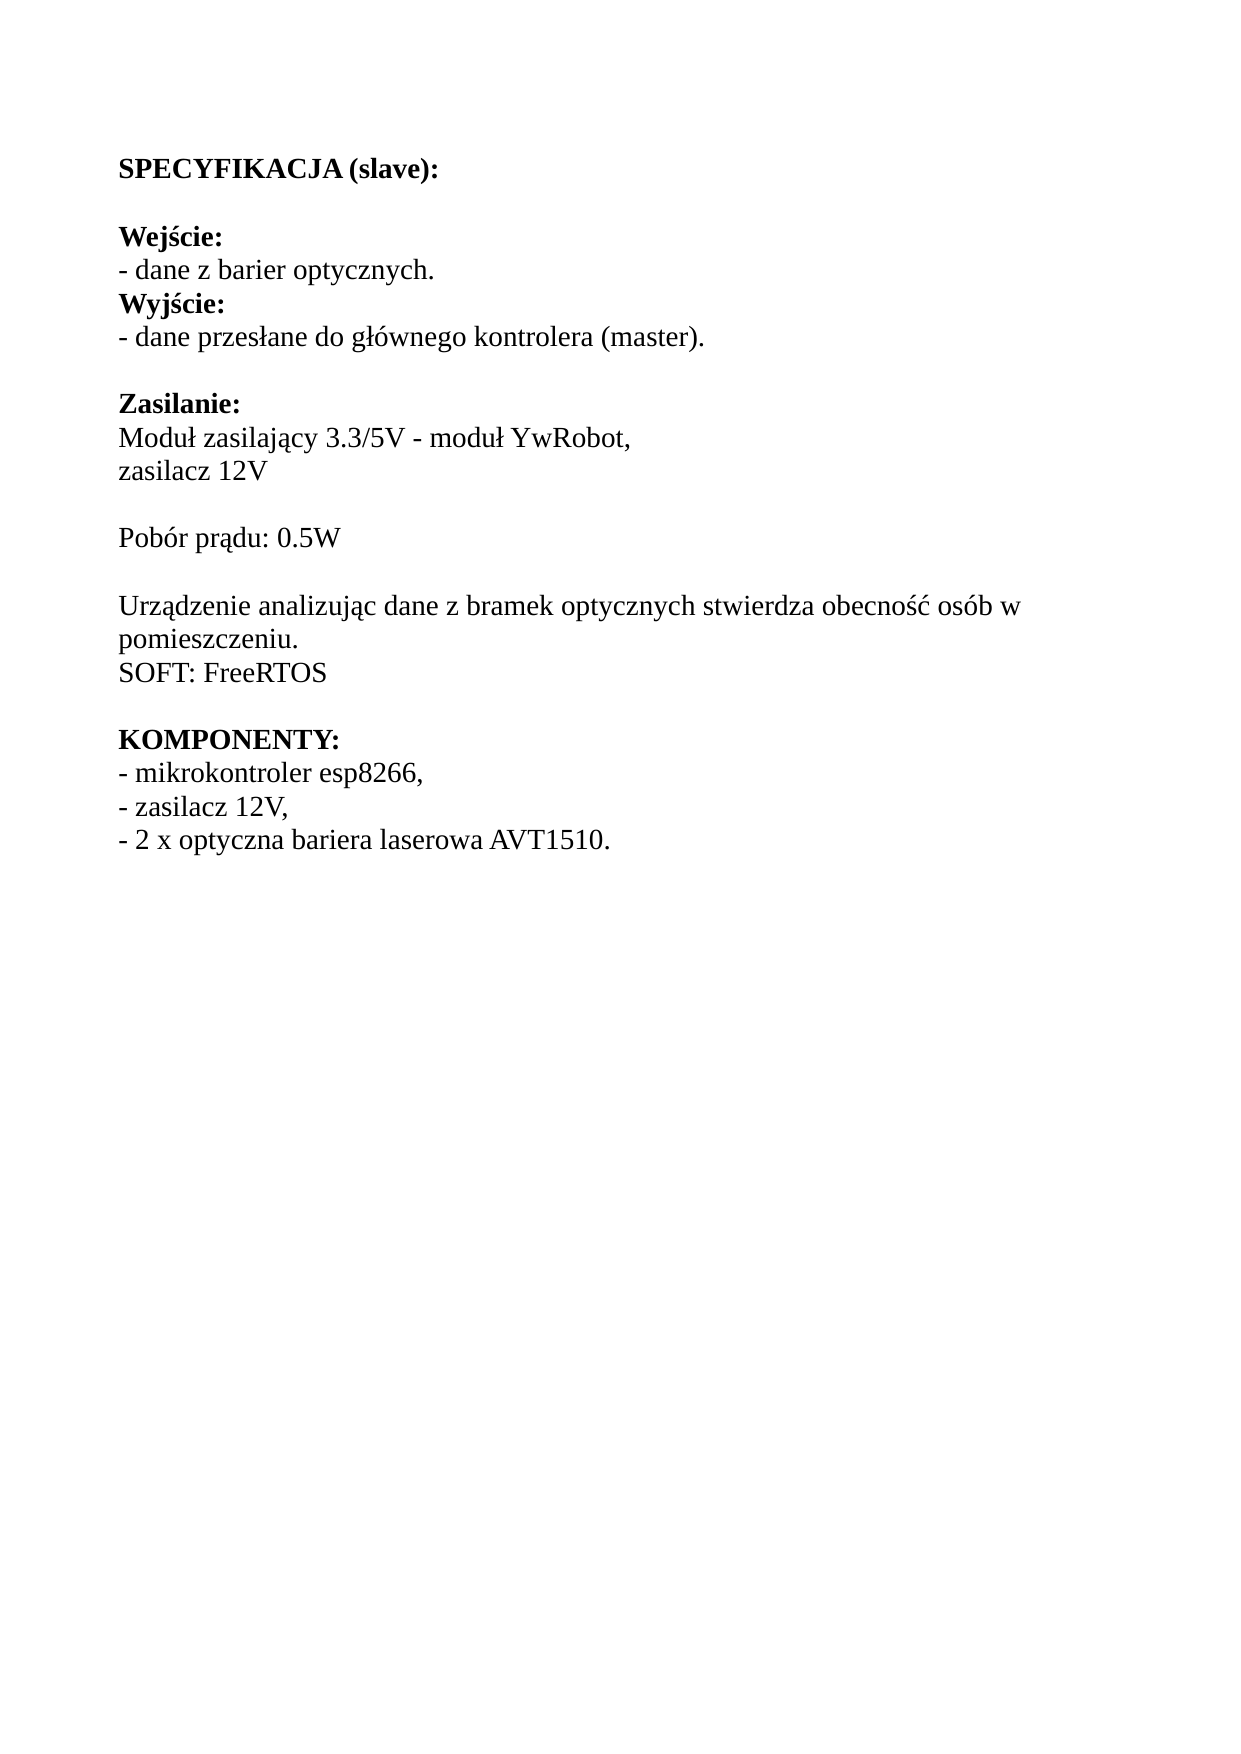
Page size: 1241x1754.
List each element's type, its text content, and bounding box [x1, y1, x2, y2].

text Wyjście: [118, 286, 1122, 319]
text Pobór prądu: 0.5W [118, 521, 1122, 554]
text SOFT: FreeRTOS [118, 655, 1122, 688]
text zasilacz 12V [118, 453, 1122, 487]
text - dane przesłane do głównego kontrolera (master). [118, 319, 1122, 353]
text Zasilanie: [118, 386, 1122, 420]
text Moduł zasilający 3.3/5V - moduł YwRobot, [118, 420, 1122, 453]
text - dane z barier optycznych. [118, 252, 1122, 286]
text - zasilacz 12V, [118, 789, 1122, 822]
text Urządzenie analizując dane z bramek optycznych stwierdza obecność osób w pomieszczeniu. [118, 588, 1122, 655]
text - mikrokontroler esp8266, [118, 755, 1122, 789]
text KOMPONENTY: [118, 722, 1122, 755]
text SPECYFIKACJA (slave): [118, 152, 1122, 185]
text Wejście: [118, 219, 1122, 252]
text - 2 x optyczna bariera laserowa AVT1510. [118, 822, 1122, 856]
